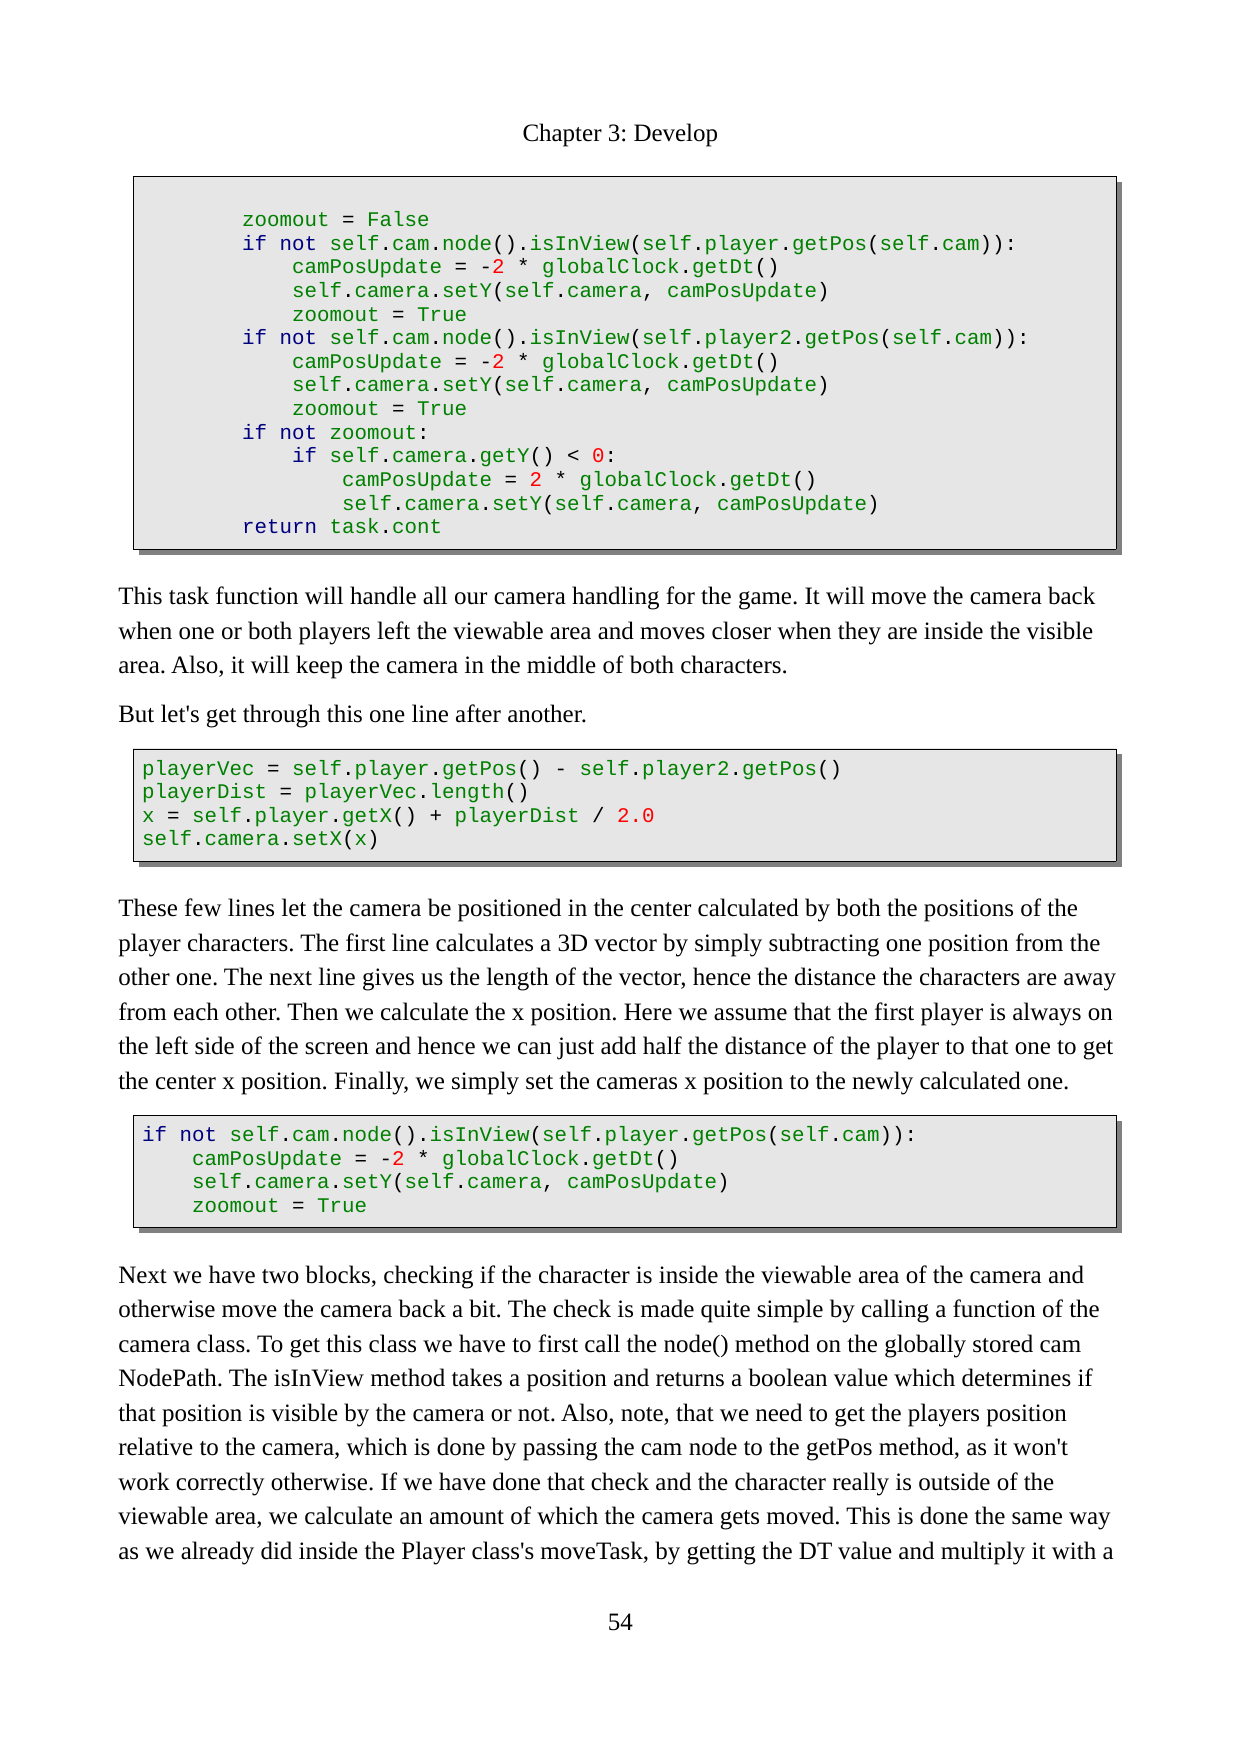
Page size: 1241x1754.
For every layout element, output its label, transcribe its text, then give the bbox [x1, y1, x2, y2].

text return task.cont [134, 507, 1116, 549]
text zoomout = True [134, 389, 1116, 413]
text if not self.cam.node().isInView(self.player.getPos(self.cam)): [134, 224, 1116, 247]
text self.camera.setY(self.camera, camPosUpdate) [134, 1162, 1116, 1186]
text self.camera.setY(self.camera, camPosUpdate) [134, 484, 1116, 507]
text camPosUpdate = 2 * globalClock.getDt() [134, 460, 1116, 484]
text zoomout = True [134, 294, 1116, 318]
text self.camera.setX(x) [134, 819, 1116, 861]
text But let's get through this one line after another. [118, 699, 1122, 728]
text if not self.cam.node().isInView(self.player.getPos(self.cam)): [134, 1116, 1116, 1139]
text playerVec = self.player.getPos() - self.player2.getPos() [134, 750, 1116, 772]
text Next we have two blocks, checking if the character is inside the viewable area of the camera and otherwise move the camera back a bit. The check is made quite simple by calling a function of the camera class. To get this class we have to first call the node() method on the globally stored cam NodePath. The isInView method takes a position and returns a boolean value which determines if that position is visible by the camera or not. Also, note, that we need to get the players position relative to the camera, which is done by passing the cam node to the getPos method, as it won't work correctly otherwise. If we have done that check and the character really is outside of the viewable area, we calculate an amount of which the camera gets moved. This is done the same way as we already did inside the Player class's moveTask, by getting the DT value and multiply it with a [118, 1260, 1122, 1564]
text camPosUpdate = -2 * globalClock.getDt() [134, 247, 1116, 271]
text if self.camera.getY() < 0: [134, 436, 1116, 460]
text camPosUpdate = -2 * globalClock.getDt() [134, 342, 1116, 366]
text zoomout = True [134, 1186, 1116, 1227]
text camPosUpdate = -2 * globalClock.getDt() [134, 1139, 1116, 1162]
text These few lines let the camera be positioned in the center calculated by both the positions of the player characters. The first line calculates a 3D vector by simply subtracting one position from the other one. The next line gives us the length of the vector, hence the distance the characters are away from each other. Then we calculate the x position. Here we assume that the first player is always on the left side of the screen and hence we can just add half the distance of the player to that one to get the center x position. Finally, we simply set the cameras x position to the newly calculated one. [118, 893, 1122, 1095]
text self.camera.setY(self.camera, camPosUpdate) [134, 271, 1116, 294]
text if not self.cam.node().isInView(self.player2.getPos(self.cam)): [134, 318, 1116, 342]
text x = self.player.getX() + playerDist / 2.0 [134, 796, 1116, 819]
text if not zoomout: [134, 413, 1116, 436]
text zoomout = False [134, 200, 1116, 224]
text playerDist = playerVec.length() [134, 772, 1116, 796]
text This task function will handle all our camera handling for the game. It will move the camera back when one or both players left the viewable area and moves closer when they are inside the visible area. Also, it will keep the camera in the middle of both characters. [118, 581, 1122, 679]
text self.camera.setY(self.camera, camPosUpdate) [134, 366, 1116, 389]
